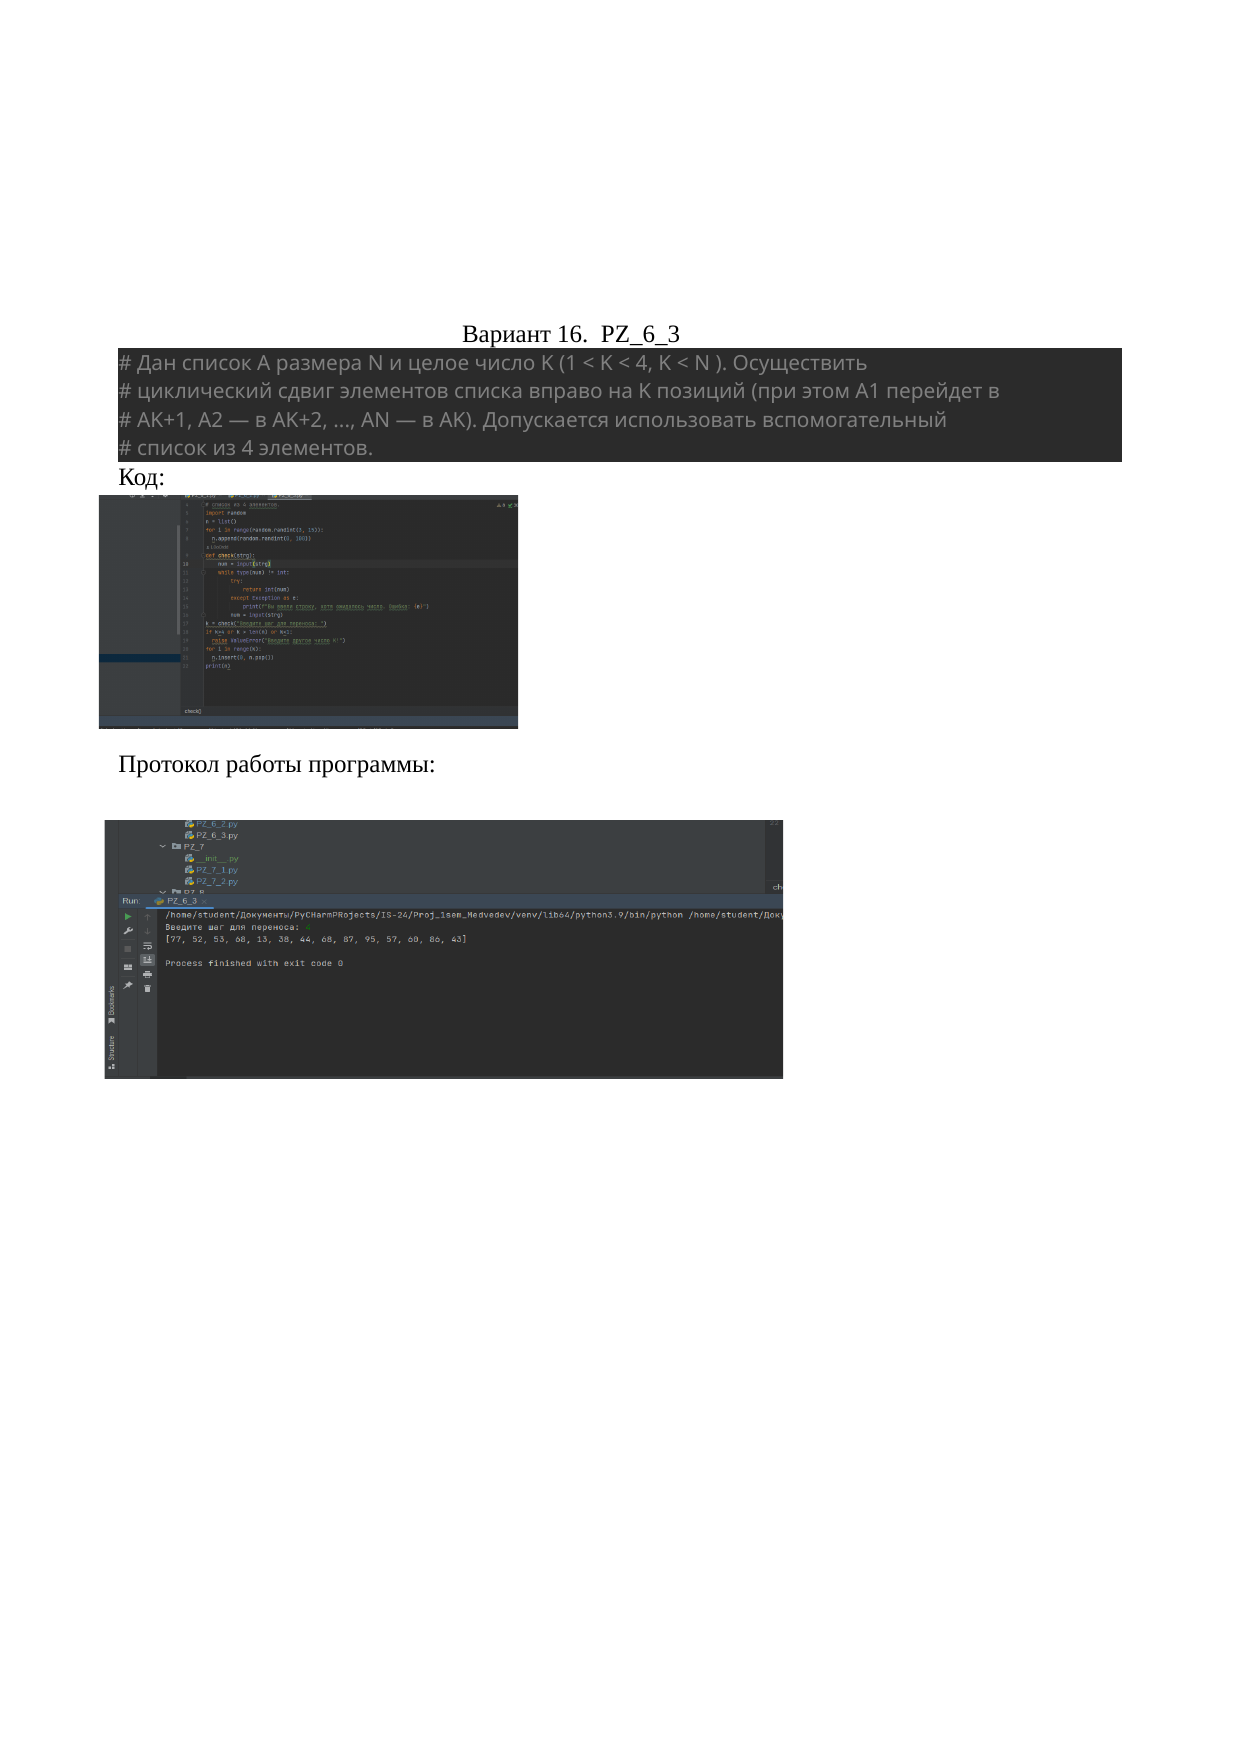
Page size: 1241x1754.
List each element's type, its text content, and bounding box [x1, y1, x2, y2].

text Протокол работы программы: [118, 749, 1122, 778]
text # Дан список A размера N и целое число K (1 < K < 4, K < N ). Осуществить # циклический сдвиг элементов списка вправо на K позиций (при этом A1 перейдет в # AK+1, A2 — в AK+2, ..., AN — в AK). Допускается использовать вспомогательный # список из 4 элементов. [118, 348, 1122, 462]
picture [430, 495, 519, 729]
text Код: [118, 462, 1122, 491]
text Вариант 16. PZ_6_3 [118, 319, 1122, 348]
